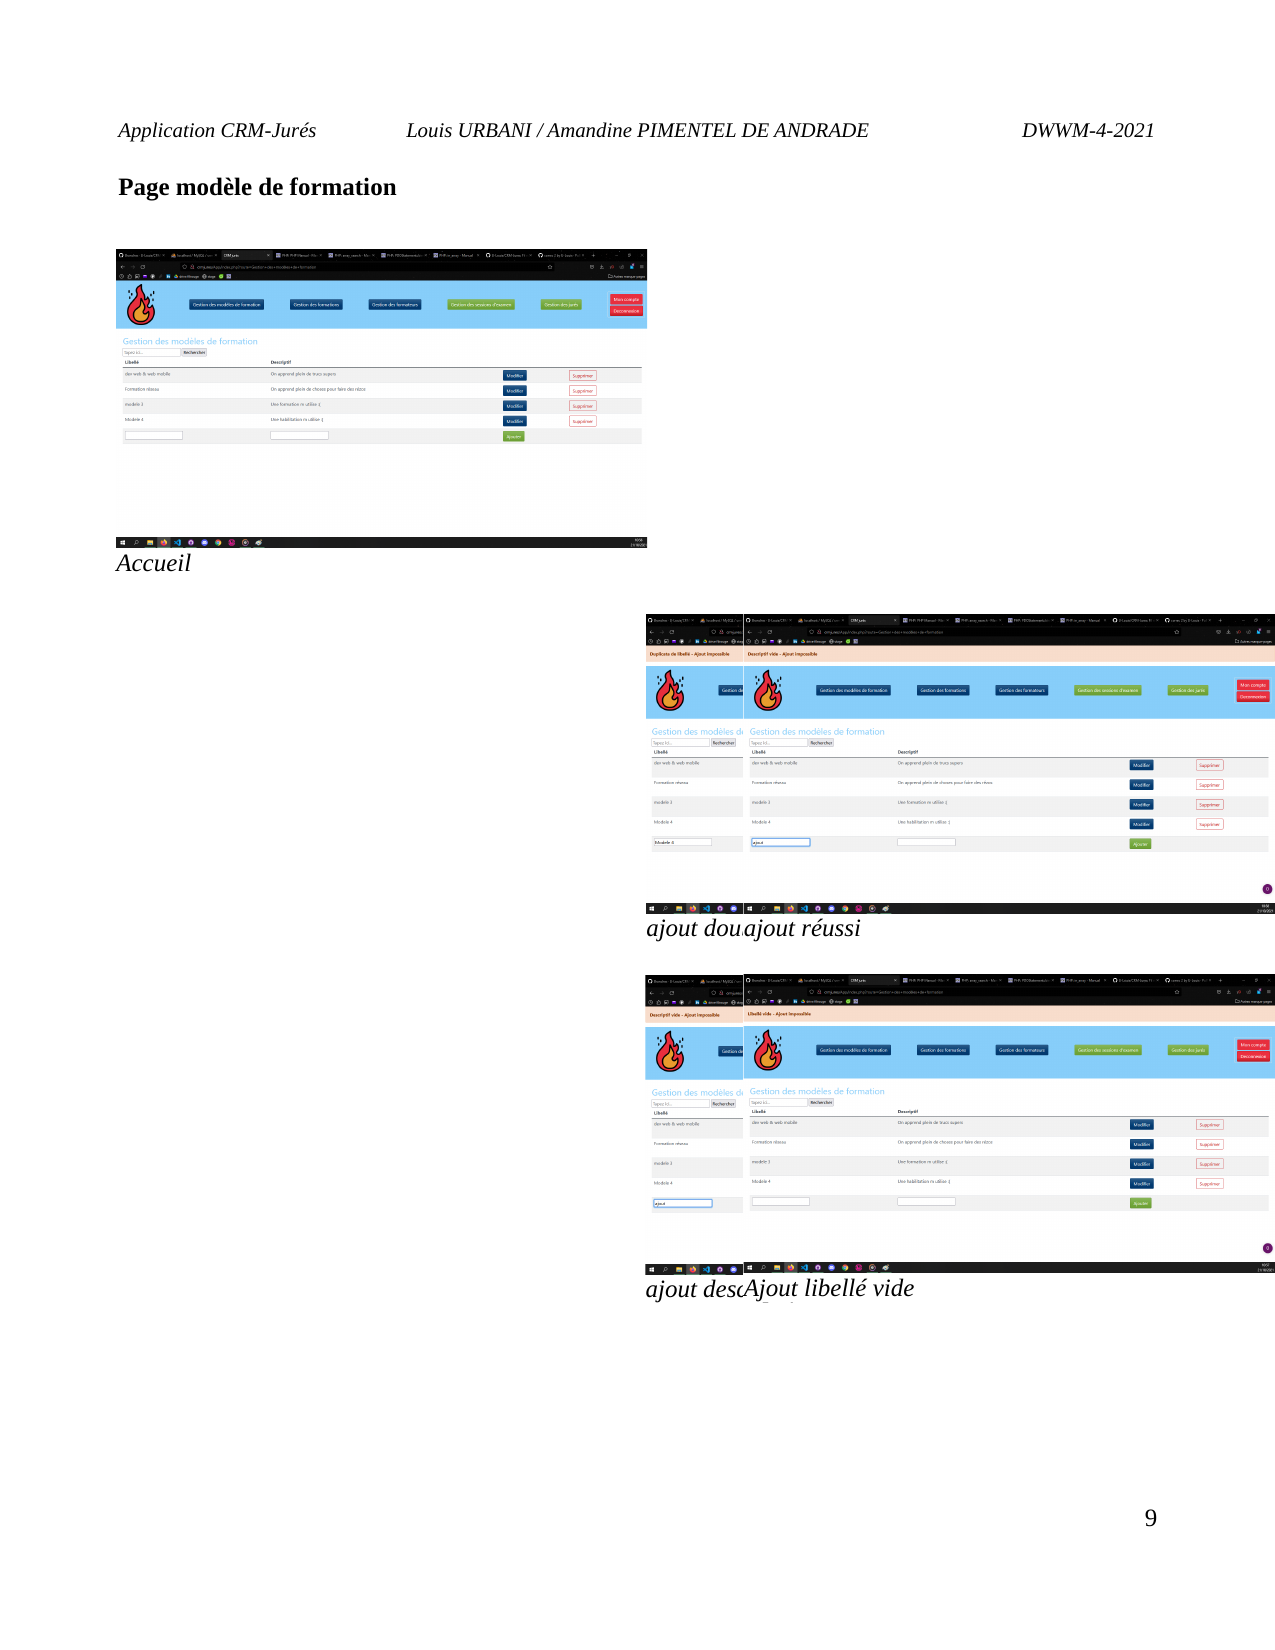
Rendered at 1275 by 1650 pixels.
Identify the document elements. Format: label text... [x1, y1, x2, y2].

picture [116, 249, 648, 548]
text ajout doublon [646, 914, 743, 942]
text Accueil [116, 548, 647, 577]
picture [645, 974, 1275, 1275]
text Ajout libellé vide [743, 1273, 1275, 1302]
picture [646, 614, 1275, 914]
text ajout réussi [743, 914, 1275, 942]
subtitle Page modèle de formation [118, 172, 1157, 200]
text ajout descriptif vide [645, 1275, 1177, 1303]
